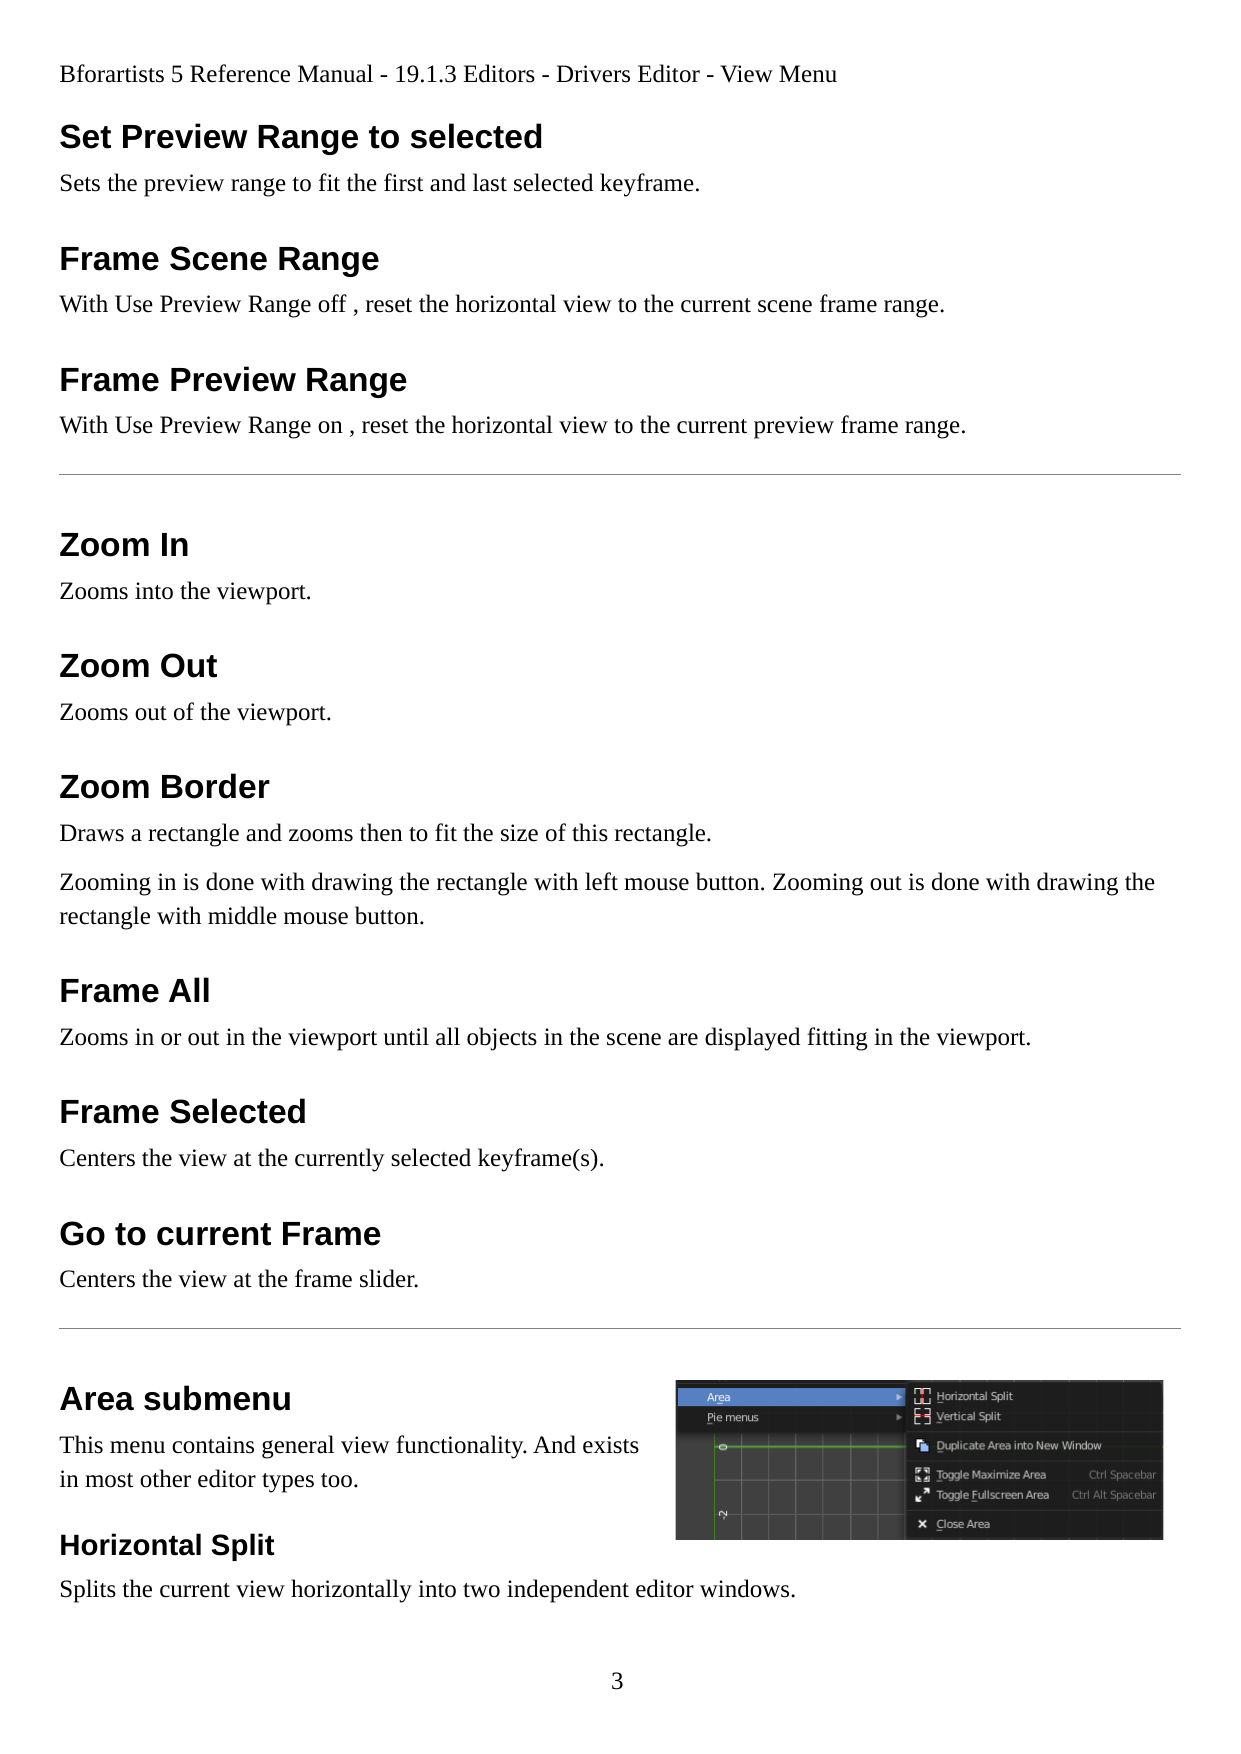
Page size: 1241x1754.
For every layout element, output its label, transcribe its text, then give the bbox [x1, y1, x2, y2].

text This menu contains general view functionality. And exists in most other editor types too. [59, 1430, 675, 1493]
text Zooms out of the viewport. [59, 697, 1181, 726]
subtitle Horizontal Split [59, 1528, 1181, 1562]
subtitle Set Preview Range to selected [59, 117, 1181, 156]
text Centers the view at the frame slider. [59, 1264, 1181, 1293]
picture [675, 1380, 1164, 1540]
subtitle Frame Preview Range [59, 359, 1181, 398]
subtitle Zoom Border [59, 767, 1181, 805]
text With Use Preview Range on , reset the horizontal view to the current preview frame range. [59, 411, 1181, 439]
text Splits the current view horizontally into two independent editor windows. [59, 1574, 1181, 1603]
text Draws a rectangle and zooms then to fit the size of this rectangle. [59, 818, 1181, 847]
subtitle Area submenu [59, 1378, 1181, 1417]
text With Use Preview Range off , reset the horizontal view to the current scene frame range. [59, 289, 1181, 318]
text Zooms into the viewport. [59, 576, 1181, 604]
subtitle Zoom In [59, 524, 1181, 563]
subtitle Zoom Out [59, 646, 1181, 684]
subtitle Go to current Frame [59, 1213, 1181, 1252]
subtitle Frame All [59, 971, 1181, 1010]
text Sets the preview range to fit the first and last selected keyframe. [59, 168, 1181, 197]
text Centers the view at the currently selected keyframe(s). [59, 1143, 1181, 1172]
subtitle Frame Scene Range [59, 238, 1181, 277]
subtitle Frame Selected [59, 1092, 1181, 1131]
text Zooms in or out in the viewport until all objects in the scene are displayed fitting in the viewport. [59, 1022, 1181, 1051]
text Zooming in is done with drawing the rectangle with left mouse button. Zooming out is done with drawing the rectangle with middle mouse button. [59, 867, 1181, 930]
